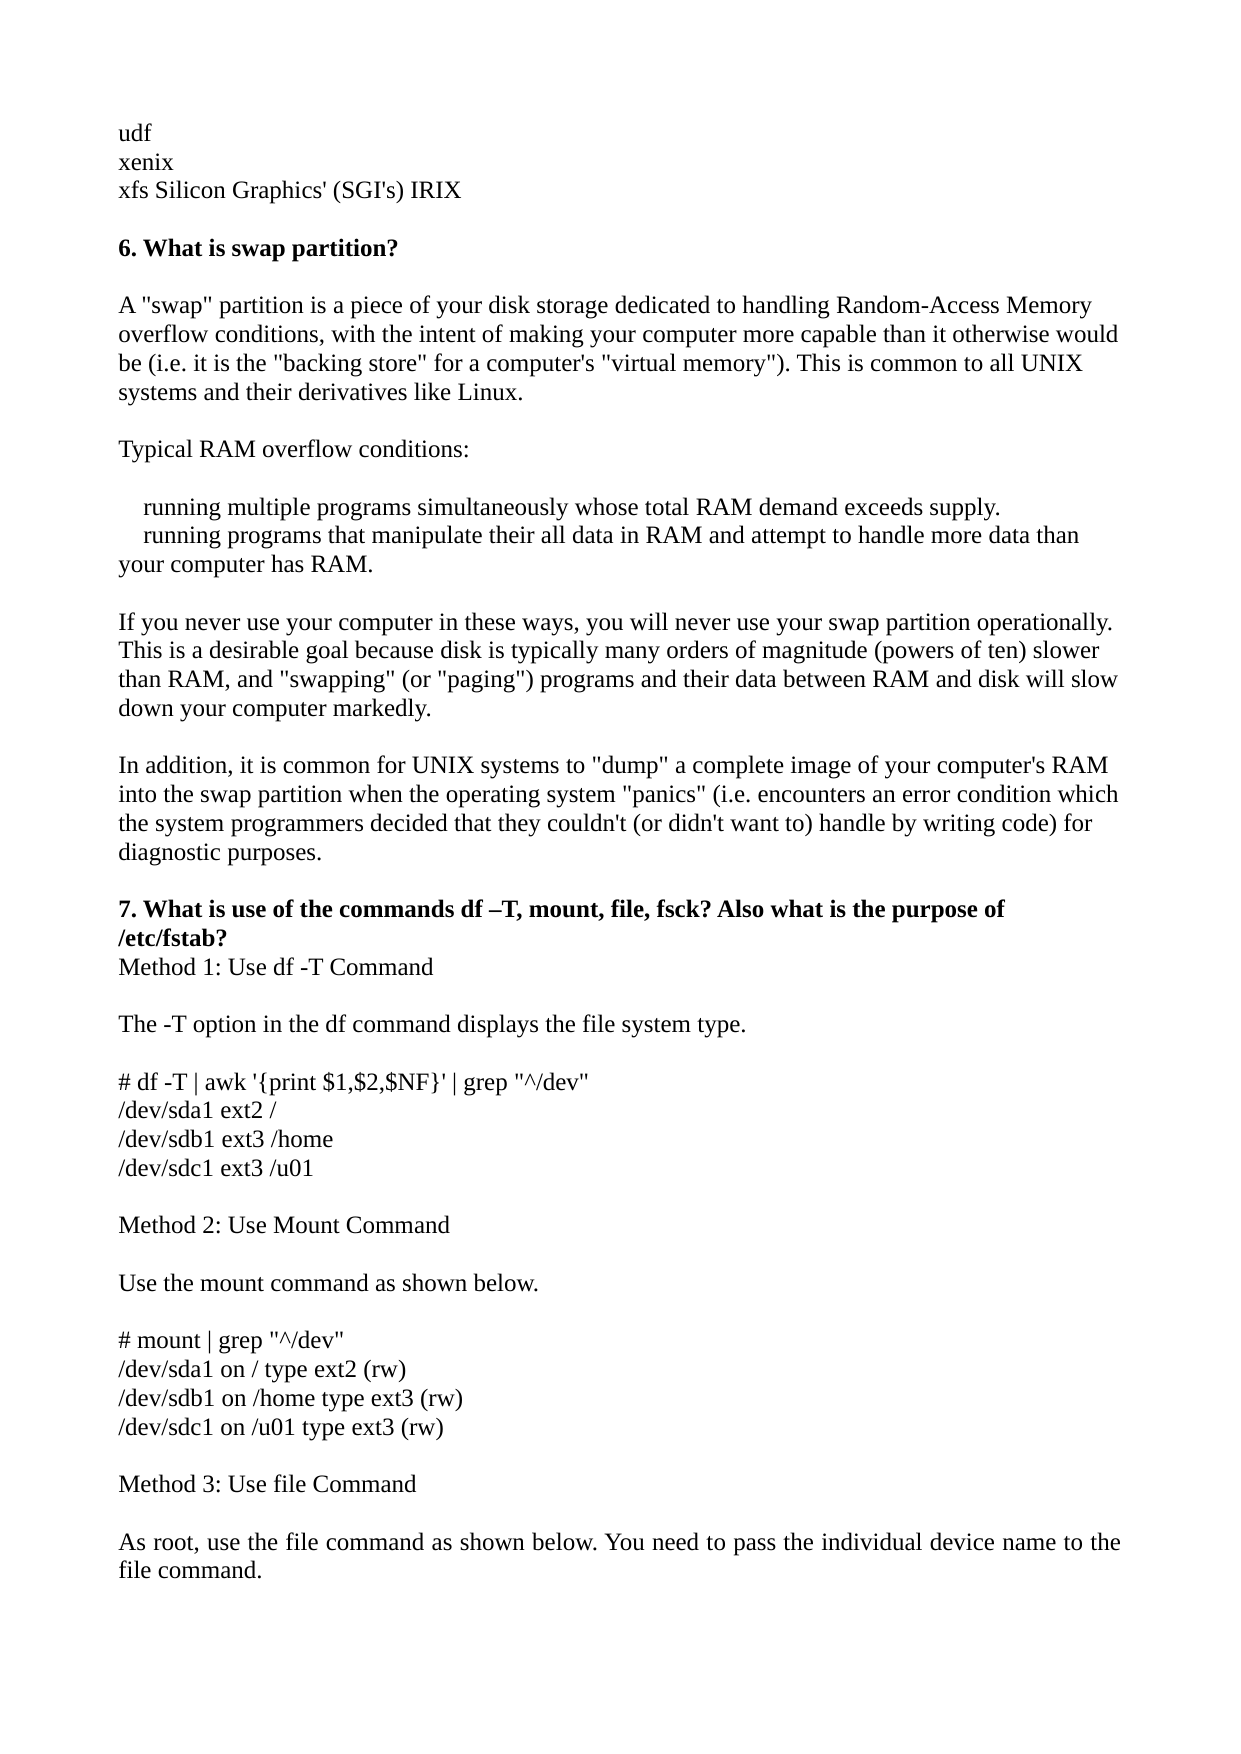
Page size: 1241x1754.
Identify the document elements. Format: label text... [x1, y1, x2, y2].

text If you never use your computer in these ways, you will never use your swap partition operationally. This is a desirable goal because disk is typically many orders of magnitude (powers of ten) slower than RAM, and "swapping" (or "paging") programs and their data between RAM and disk will slow down your computer markedly. [118, 607, 1122, 722]
text running multiple programs simultaneously whose total RAM demand exceeds supply. [118, 492, 1122, 521]
text /dev/sda1 on / type ext2 (rw) [118, 1354, 1122, 1383]
text 6. What is swap partition? [118, 233, 1122, 262]
text A "swap" partition is a piece of your disk storage dedicated to handling Random-Access Memory overflow conditions, with the intent of making your computer more capable than it otherwise would be (i.e. it is the "backing store" for a computer's "virtual memory"). This is common to all UNIX systems and their derivatives like Linux. [118, 291, 1122, 406]
text # df -T | awk '{print $1,$2,$NF}' | grep "^/dev" [118, 1067, 1122, 1096]
text 7. What is use of the commands df –T, mount, file, fsck? Also what is the purpose of [118, 894, 1122, 923]
text /dev/sdc1 ext3 /u01 [118, 1153, 1122, 1182]
text xenix [118, 147, 1122, 176]
text Method 3: Use file Command [118, 1469, 1122, 1498]
text /dev/sda1 ext2 / [118, 1096, 1122, 1124]
text Method 2: Use Mount Command [118, 1211, 1122, 1239]
text Typical RAM overflow conditions: [118, 434, 1122, 463]
text In addition, it is common for UNIX systems to "dump" a complete image of your computer's RAM into the swap partition when the operating system "panics" (i.e. encounters an error condition which the system programmers decided that they couldn't (or didn't want to) handle by writing code) for diagnostic purposes. [118, 751, 1122, 866]
text xfs Silicon Graphics' (SGI's) IRIX [118, 176, 1122, 204]
text Use the mount command as shown below. [118, 1268, 1122, 1297]
text /dev/sdc1 on /u01 type ext3 (rw) [118, 1412, 1122, 1441]
text /dev/sdb1 ext3 /home [118, 1124, 1122, 1153]
text The -T option in the df command displays the file system type. [118, 1009, 1122, 1038]
text As root, use the file command as shown below. You need to pass the individual device name to the file command. [118, 1527, 1122, 1584]
text Method 1: Use df -T Command [118, 952, 1122, 981]
text udf [118, 118, 1122, 147]
text # mount | grep "^/dev" [118, 1326, 1122, 1354]
text /dev/sdb1 on /home type ext3 (rw) [118, 1383, 1122, 1412]
text /etc/fstab? [118, 923, 1122, 952]
text running programs that manipulate their all data in RAM and attempt to handle more data than your computer has RAM. [118, 521, 1122, 578]
